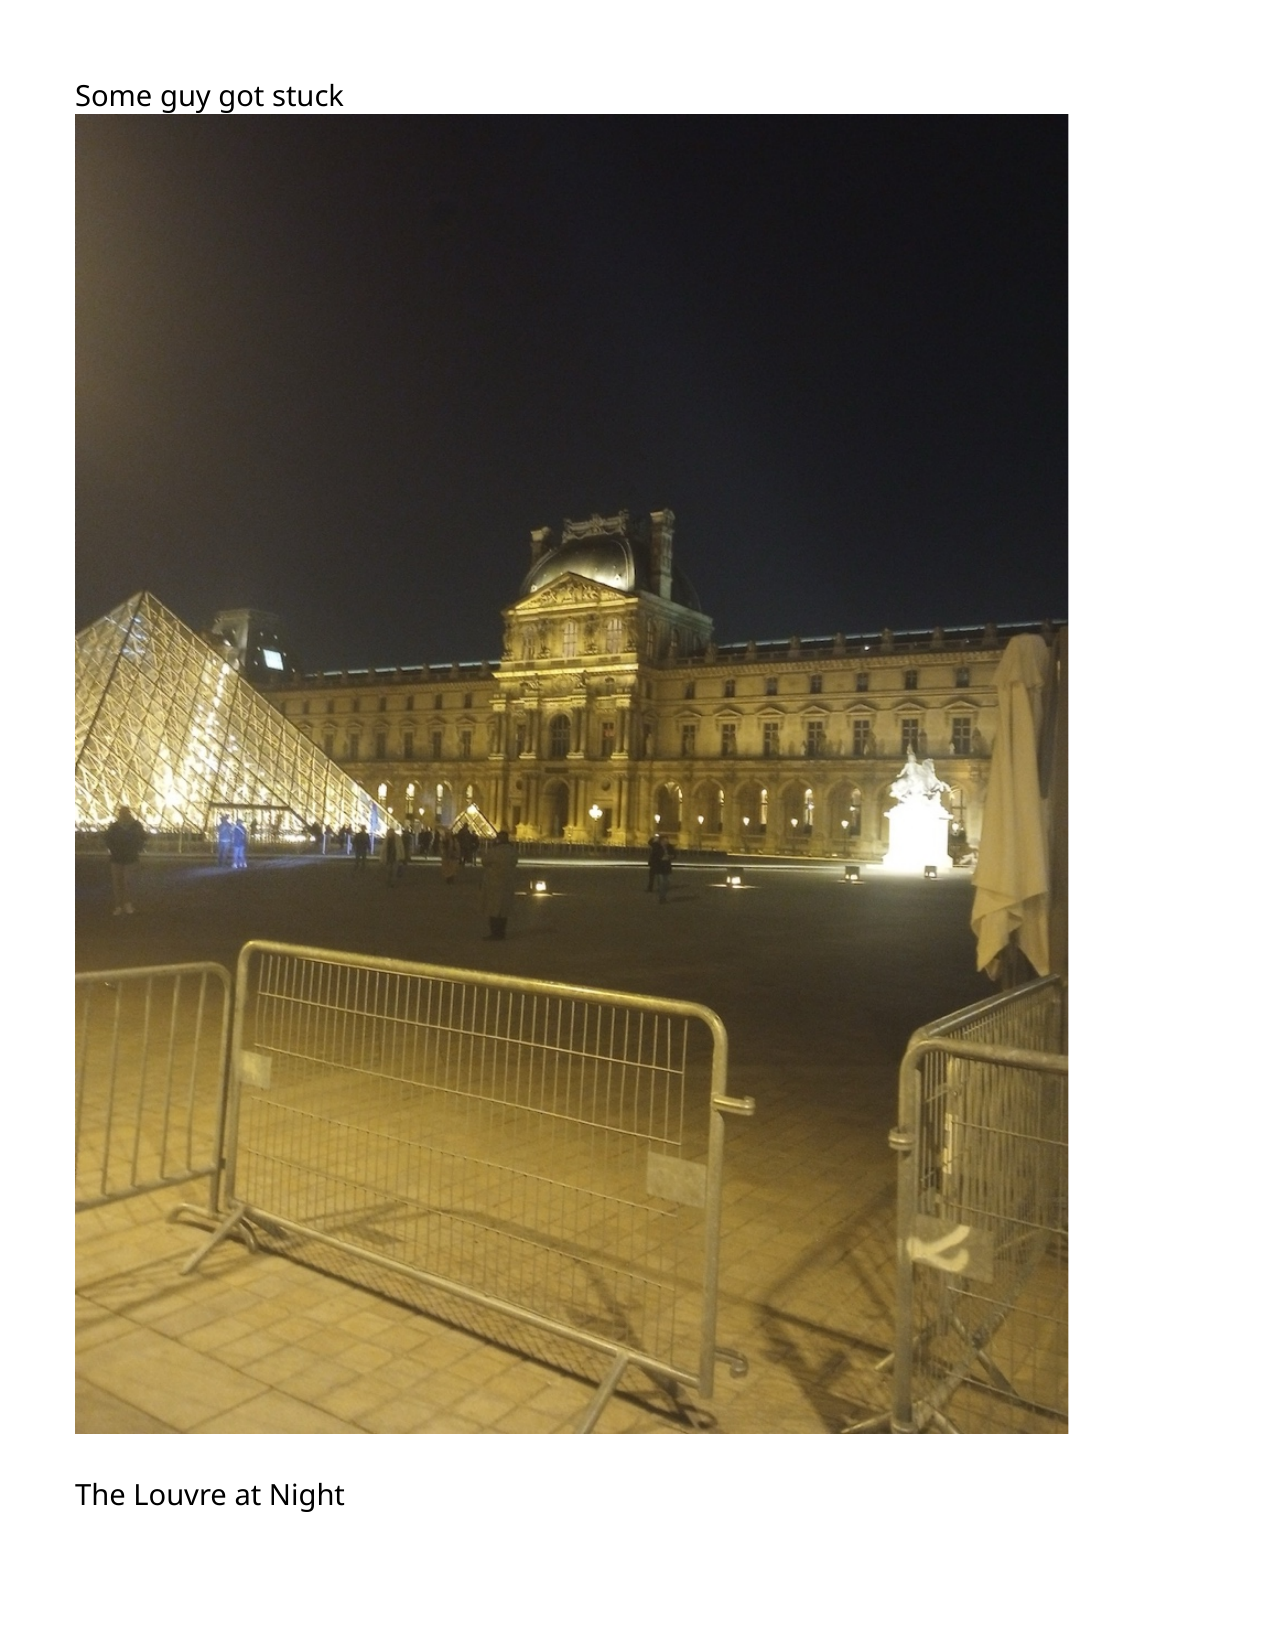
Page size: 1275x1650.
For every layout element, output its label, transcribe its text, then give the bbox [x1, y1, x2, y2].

text Some guy got stuck [75, 75, 1200, 115]
text The Louvre at Night [75, 1474, 1200, 1513]
